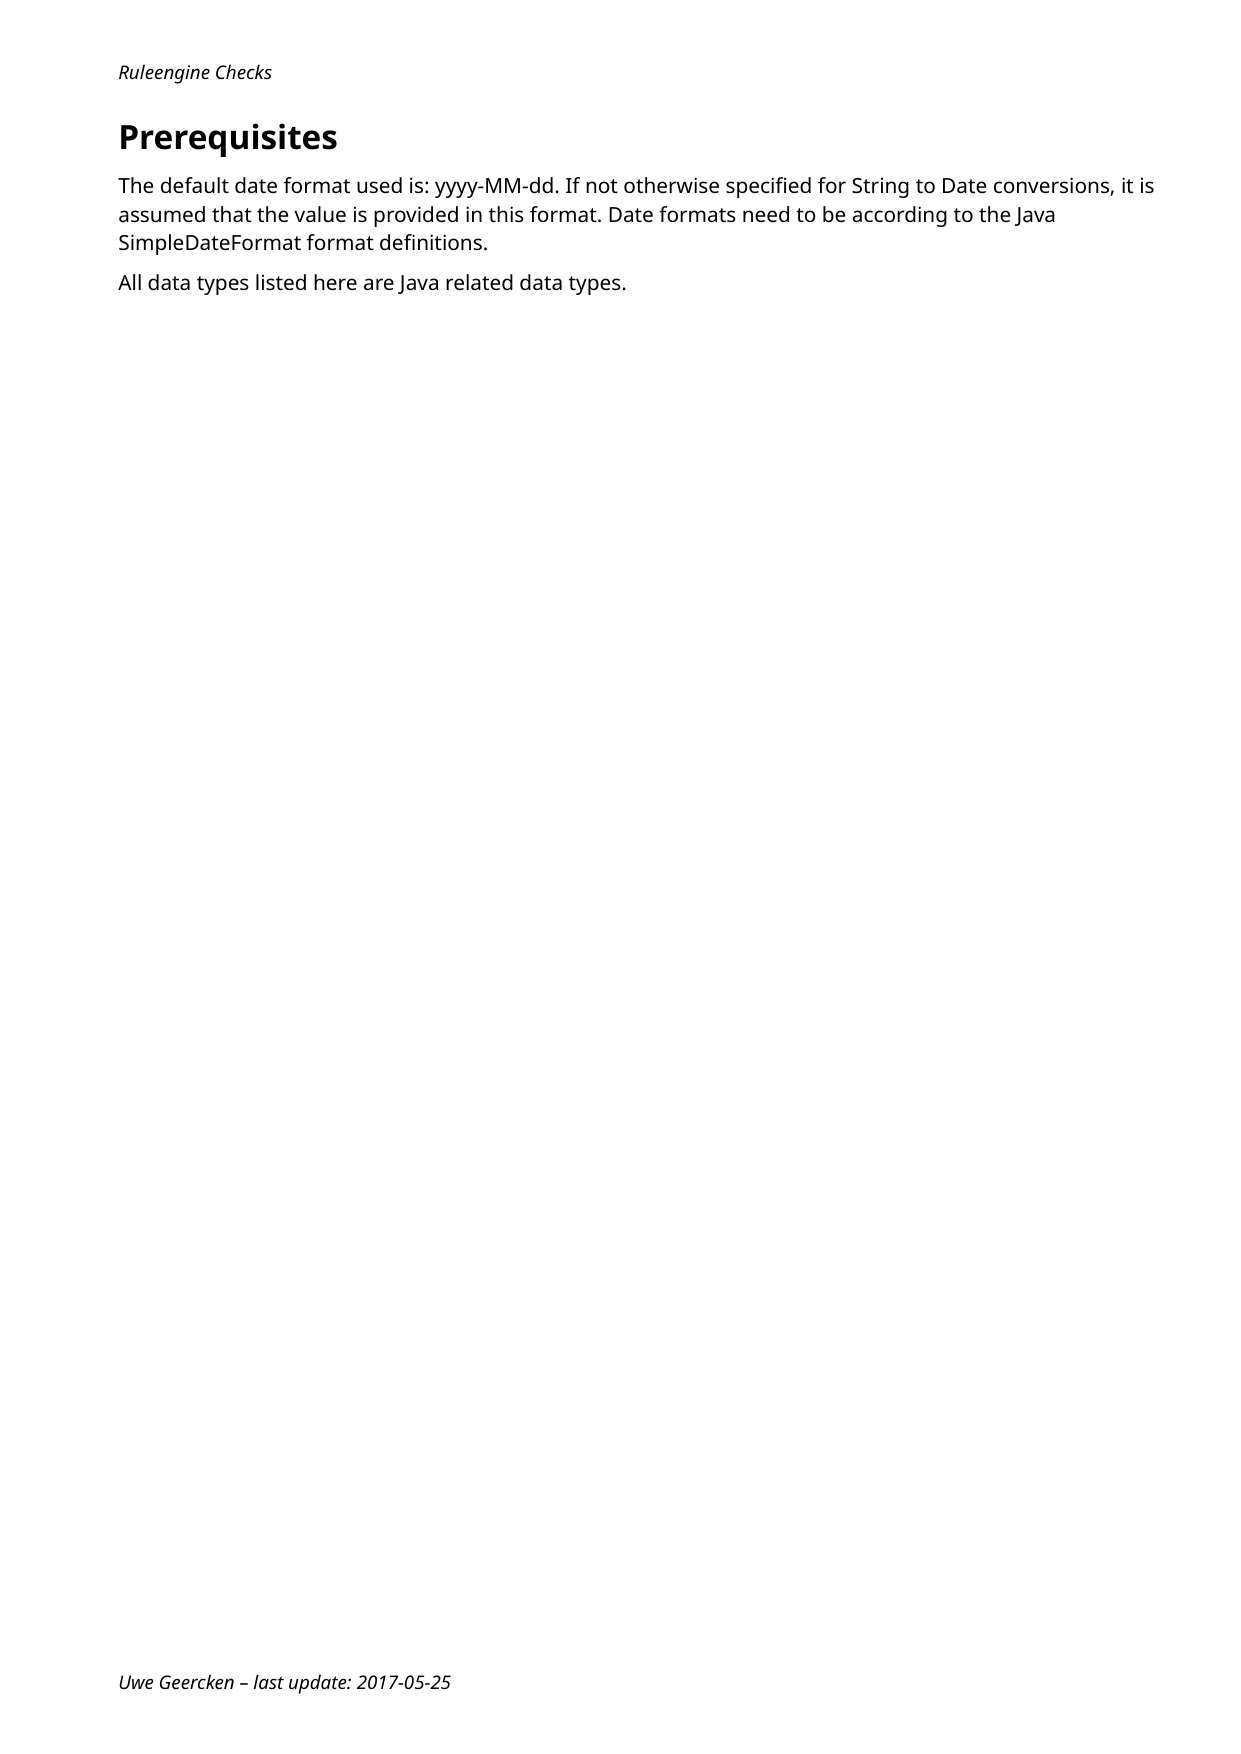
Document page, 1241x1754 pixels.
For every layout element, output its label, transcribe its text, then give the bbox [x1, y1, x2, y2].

text All data types listed here are Java related data types. [118, 268, 1181, 297]
text Prerequisites [118, 114, 1181, 159]
text The default date format used is: yyyy-MM-dd. If not otherwise specified for String to Date conversions, it is assumed that the value is provided in this format. Date formats need to be according to the Java SimpleDateFormat format definitions. [118, 171, 1181, 257]
